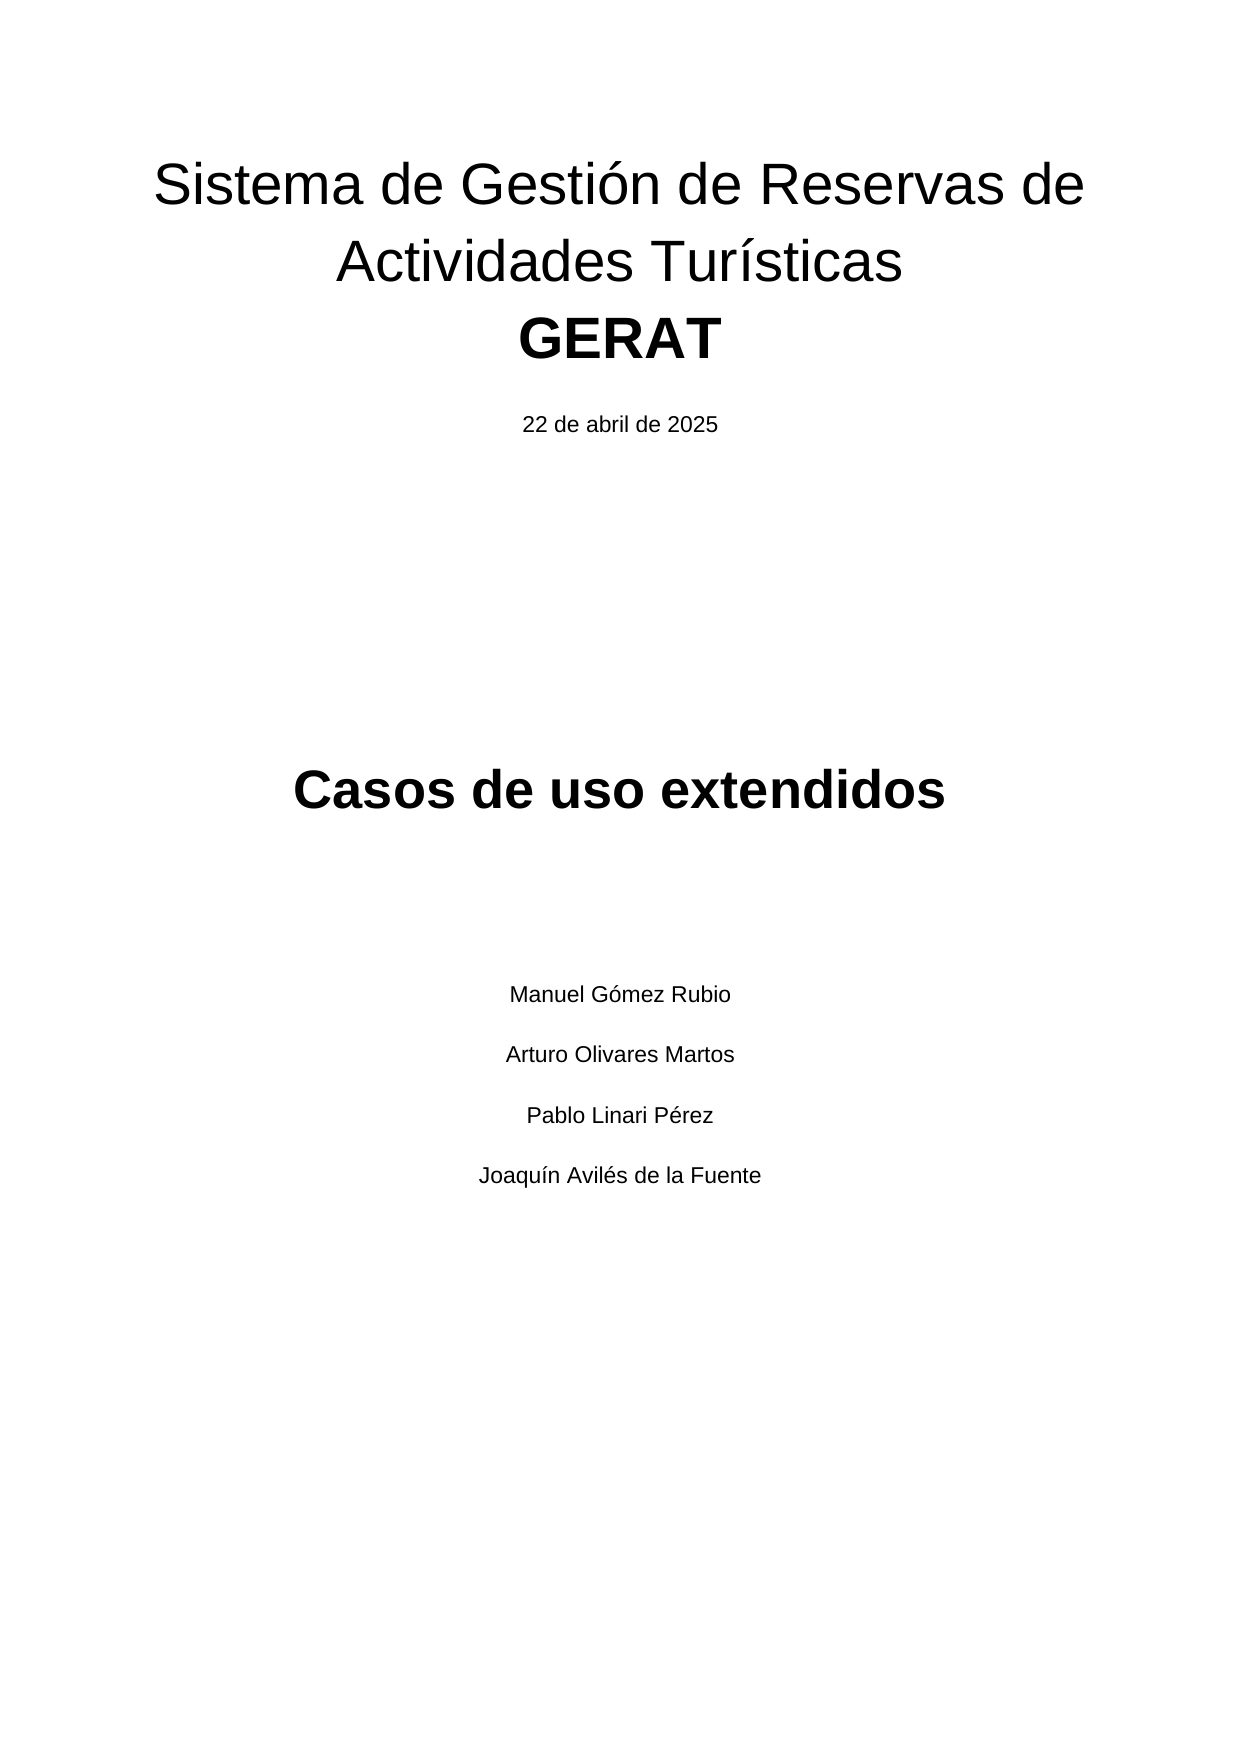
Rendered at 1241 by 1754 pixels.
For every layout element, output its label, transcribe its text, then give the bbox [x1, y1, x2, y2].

text Sistema de Gestión de Reservas de Actividades Turísticas [150, 150, 1090, 294]
text Joaquín Avilés de la Fuente [150, 1162, 1090, 1188]
text Casos de uso extendidos [150, 758, 1090, 820]
text GERAT [150, 304, 1090, 371]
text Manuel Gómez Rubio [150, 981, 1090, 1037]
text Pablo Linari Pérez [150, 1102, 1090, 1158]
text 22 de abril de 2025 [150, 411, 1090, 438]
text Arturo Olivares Martos [150, 1041, 1090, 1098]
